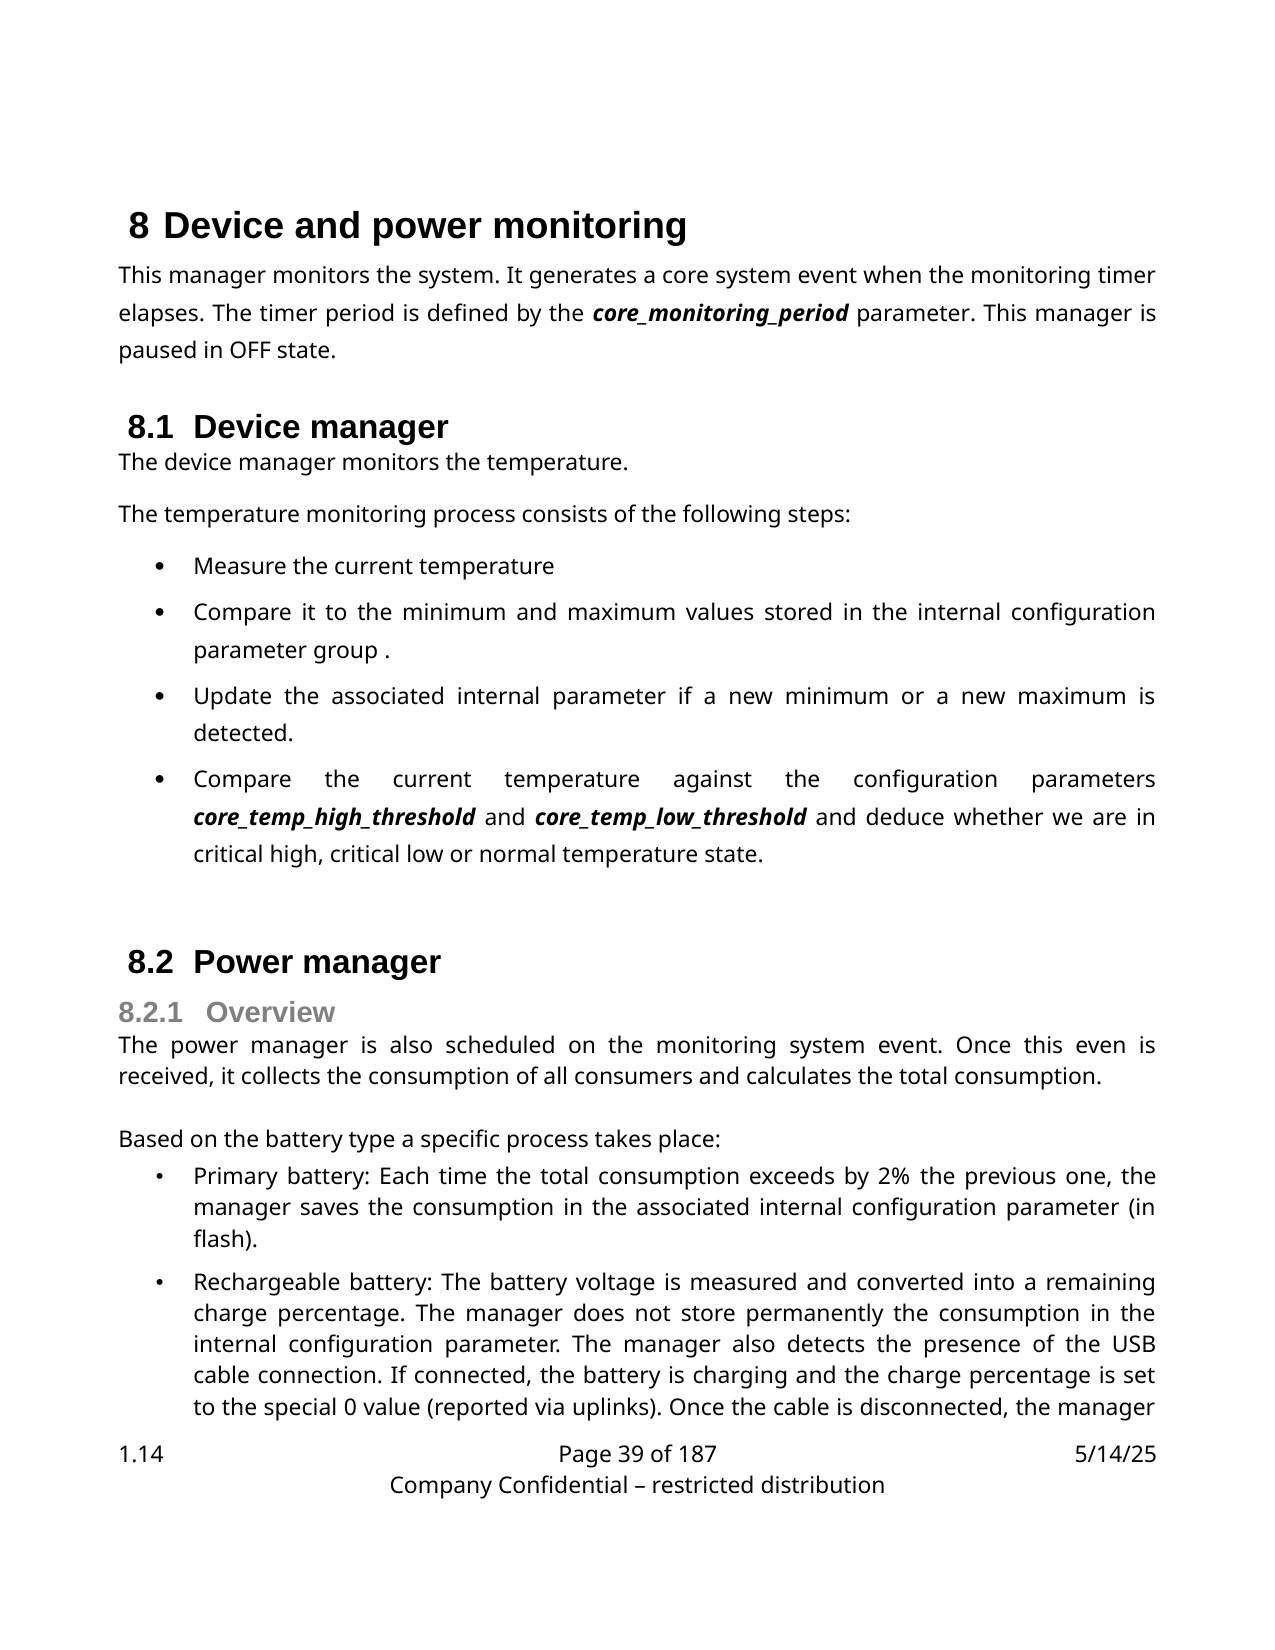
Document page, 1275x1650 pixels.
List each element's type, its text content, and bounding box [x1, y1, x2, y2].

list Rechargeable battery: The battery voltage is measured and converted into a remaining charge percentage. The manager does not store permanently the consumption in the internal configuration parameter. The manager also detects the presence of the USB cable connection. If connected, the battery is charging and the charge percentage is set to the special 0 value (reported via uplinks). Once the cable is disconnected, the manager [156, 1266, 1157, 1422]
subtitle Device manager [118, 407, 1157, 446]
list Compare it to the minimum and maximum values stored in the internal configuration parameter group . [156, 596, 1157, 665]
subtitle Device and power monitoring [118, 204, 1157, 247]
text The power manager is also scheduled on the monitoring system event. Once this even is received, it collects the consumption of all consumers and calculates the total consumption. [118, 1029, 1157, 1092]
list Primary battery: Each time the total consumption exceeds by 2% the previous one, the manager saves the consumption in the associated internal configuration parameter (in flash). [156, 1160, 1157, 1254]
list Update the associated internal parameter if a new minimum or a new maximum is detected. [156, 680, 1157, 748]
list Measure the current temperature [156, 550, 1157, 581]
list Compare the current temperature against the configuration parameters core_temp_high_threshold and core_temp_low_threshold and deduce whether we are in critical high, critical low or normal temperature state. [156, 763, 1157, 869]
subtitle Overview [118, 996, 1157, 1029]
text The temperature monitoring process consists of the following steps: [118, 498, 1157, 529]
subtitle Power manager [118, 942, 1157, 981]
text This manager monitors the system. It generates a core system event when the monitoring timer elapses. The timer period is defined by the core_monitoring_period parameter. This manager is paused in OFF state. [118, 259, 1157, 366]
text Based on the battery type a specific process takes place: [118, 1123, 1157, 1154]
text The device manager monitors the temperature. [118, 446, 1157, 477]
